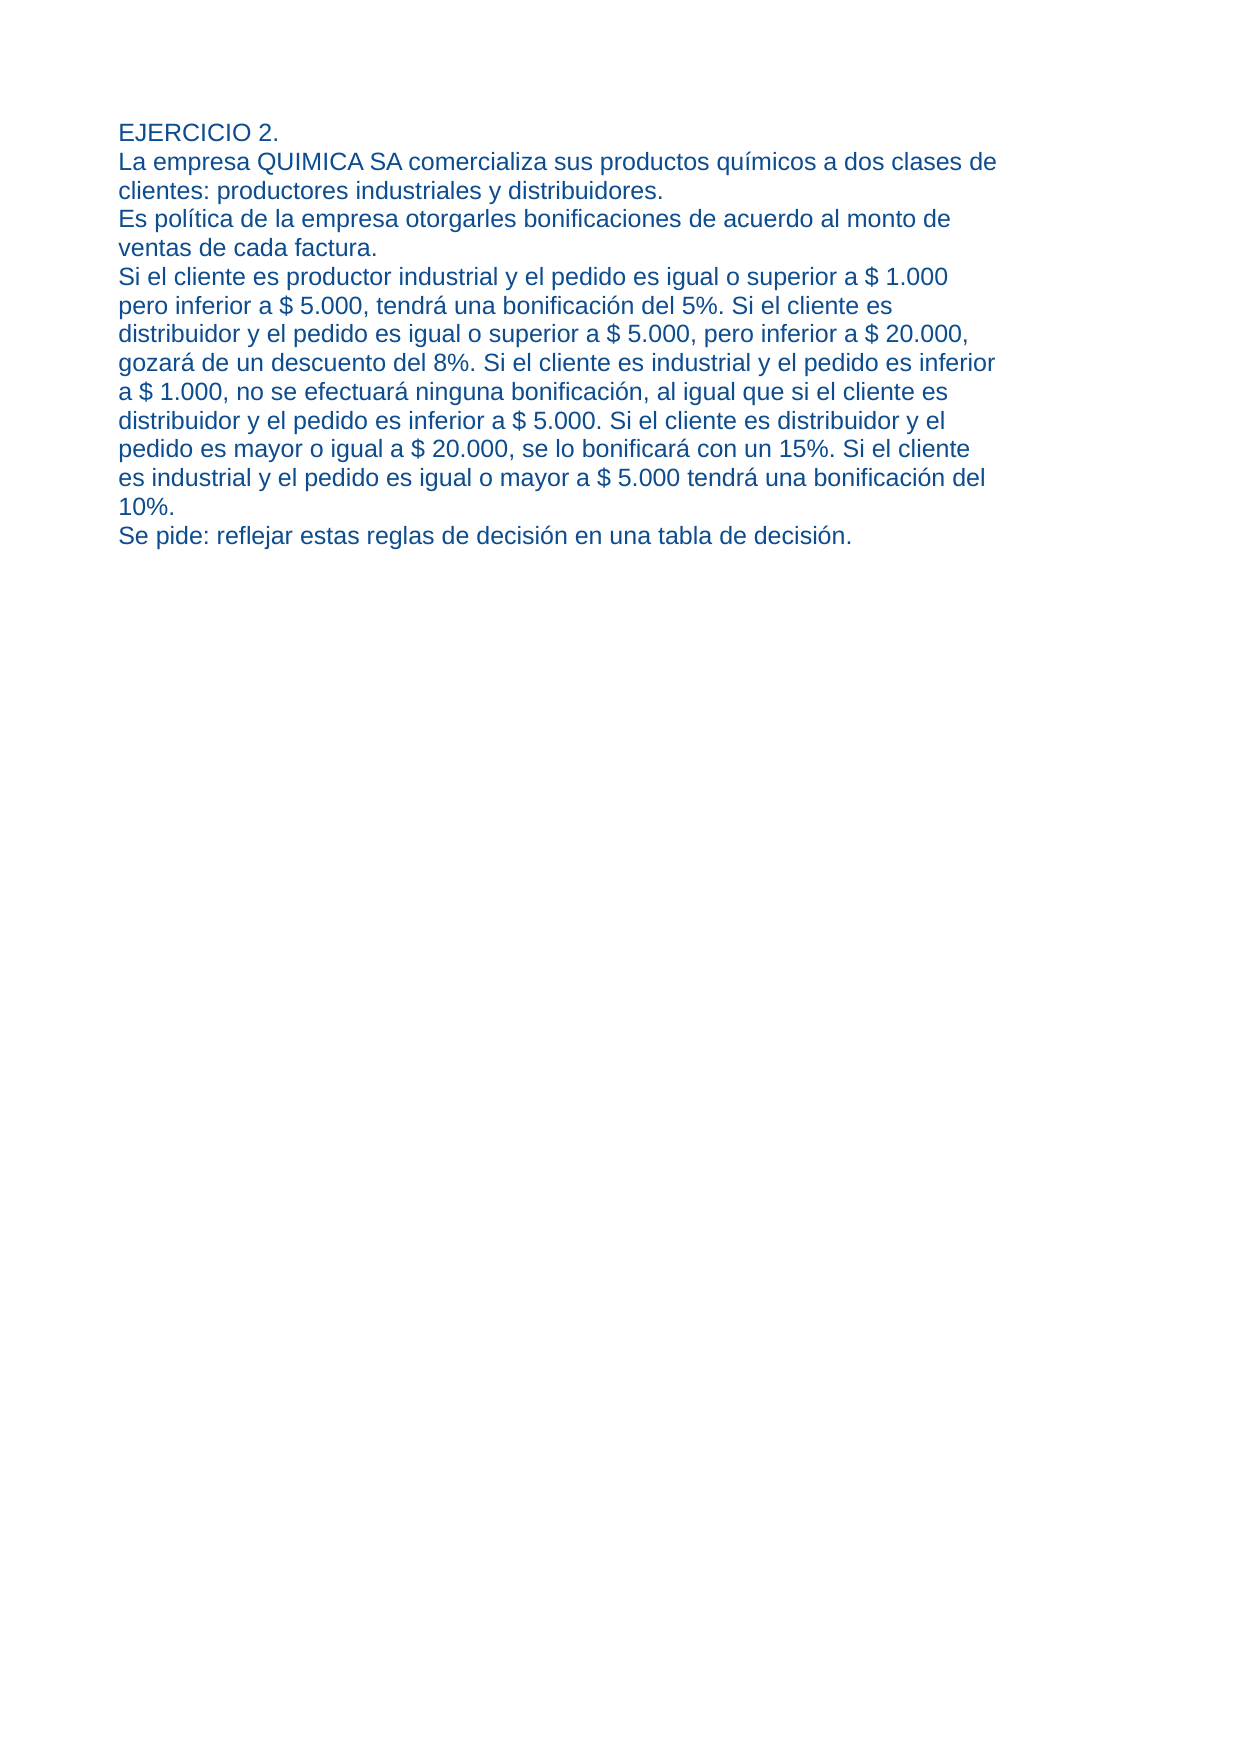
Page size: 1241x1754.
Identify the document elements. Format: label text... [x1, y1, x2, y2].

text Si el cliente es productor industrial y el pedido es igual o superior a $ 1.000 [118, 262, 1122, 291]
text a $ 1.000, no se efectuará ninguna bonificación, al igual que si el cliente es [118, 377, 1122, 406]
text ventas de cada factura. [118, 233, 1122, 262]
text La empresa QUIMICA SA comercializa sus productos químicos a dos clases de [118, 147, 1122, 176]
text pero inferior a $ 5.000, tendrá una bonificación del 5%. Si el cliente es [118, 291, 1122, 319]
text distribuidor y el pedido es igual o superior a $ 5.000, pero inferior a $ 20.000, [118, 319, 1122, 348]
text pedido es mayor o igual a $ 20.000, se lo bonificará con un 15%. Si el cliente [118, 434, 1122, 463]
text Es política de la empresa otorgarles bonificaciones de acuerdo al monto de [118, 204, 1122, 233]
text distribuidor y el pedido es inferior a $ 5.000. Si el cliente es distribuidor y el [118, 406, 1122, 434]
text es industrial y el pedido es igual o mayor a $ 5.000 tendrá una bonificación del [118, 463, 1122, 492]
text EJERCICIO 2. [118, 118, 1122, 147]
text Se pide: reflejar estas reglas de decisión en una tabla de decisión. [118, 521, 1122, 549]
text gozará de un descuento del 8%. Si el cliente es industrial y el pedido es inferior [118, 348, 1122, 377]
text clientes: productores industriales y distribuidores. [118, 176, 1122, 204]
text 10%. [118, 492, 1122, 521]
